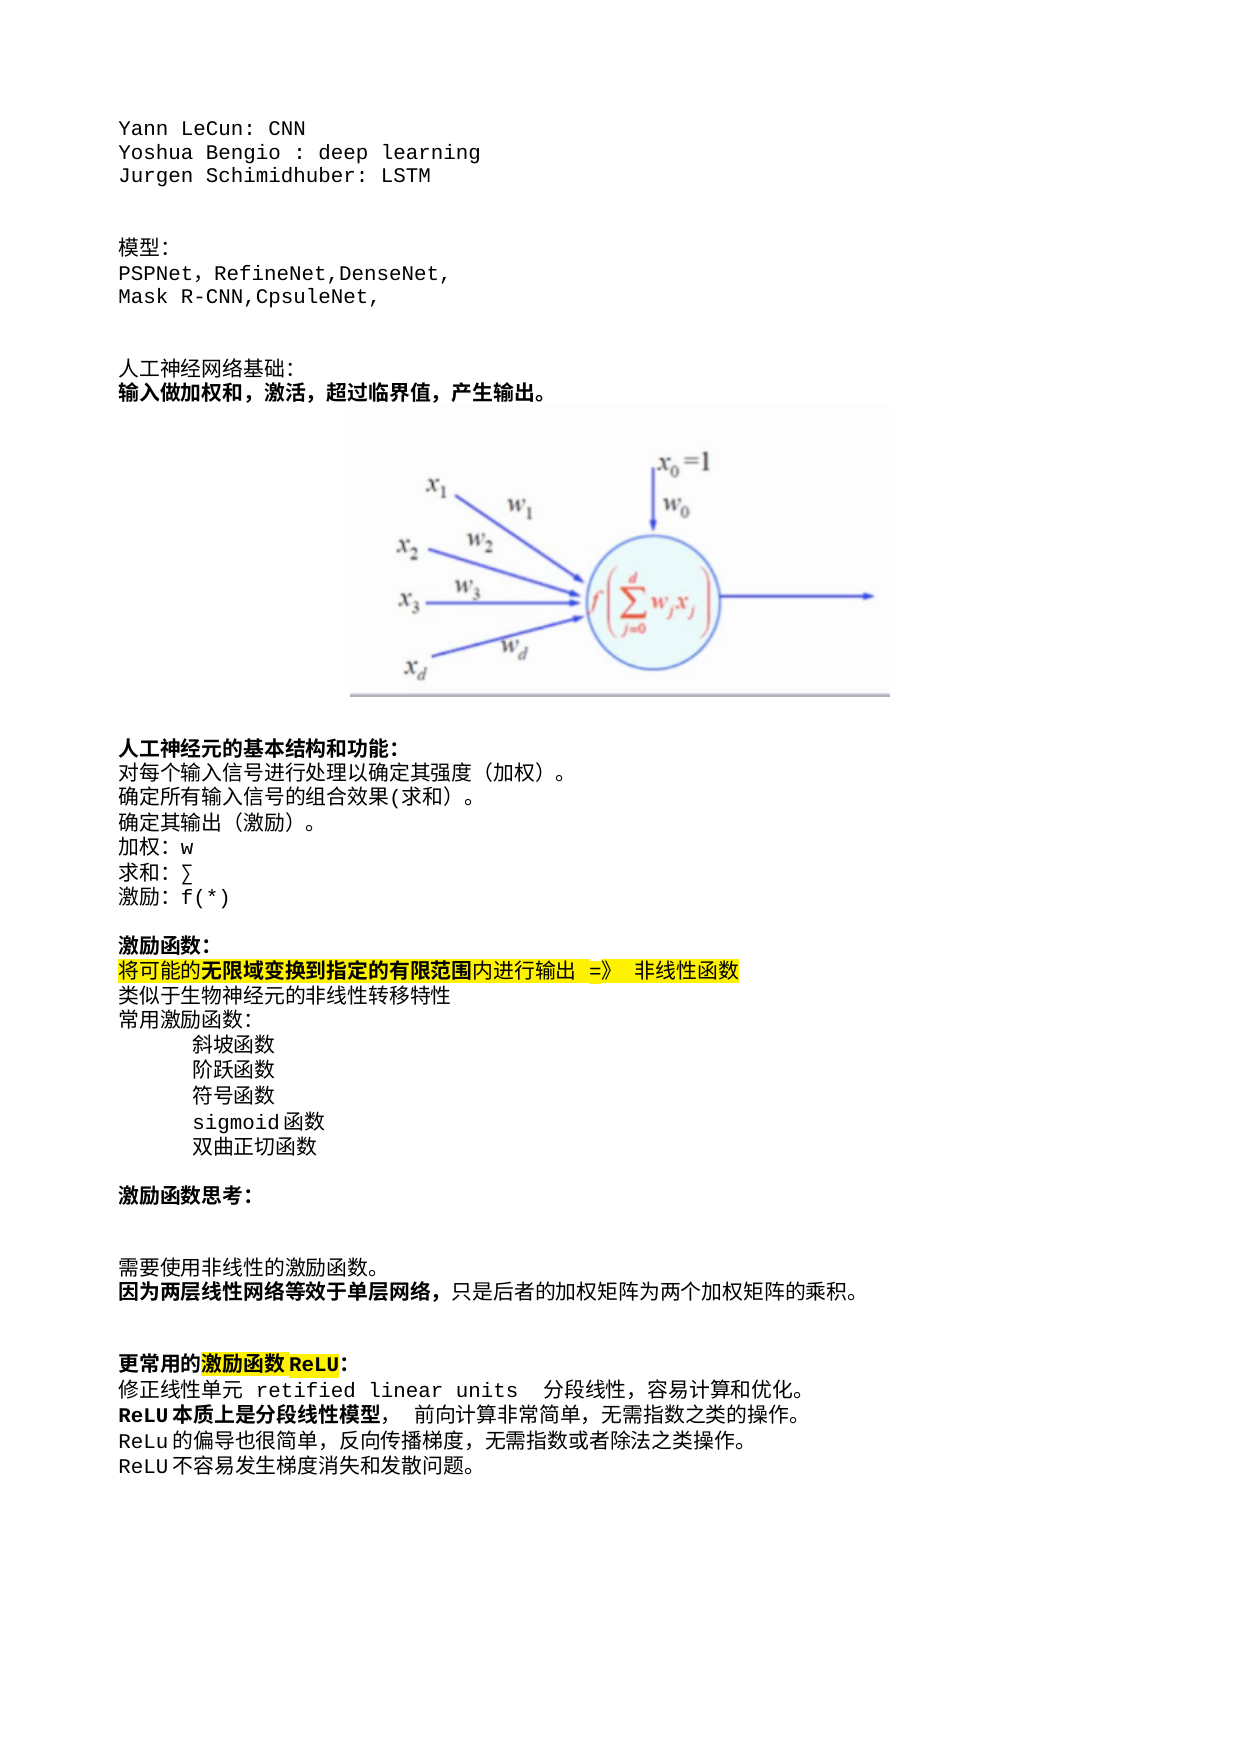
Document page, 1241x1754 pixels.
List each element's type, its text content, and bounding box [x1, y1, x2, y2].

text 斜坡函数 [118, 1033, 1122, 1058]
text 模型： [118, 236, 1122, 261]
text 人工神经元的基本结构和功能： [118, 737, 1122, 761]
text ReLu的偏导也很简单，反向传播梯度，无需指数或者除法之类操作。 [118, 1429, 1122, 1454]
text 激励函数： [118, 934, 1122, 959]
text ReLU本质上是分段线性模型， 前向计算非常简单，无需指数之类的操作。 [118, 1403, 1122, 1429]
picture [350, 405, 890, 697]
text Yann LeCun: CNN [118, 118, 1122, 142]
text 将可能的无限域变换到指定的有限范围内进行输出 =》 非线性函数 [118, 959, 1122, 984]
text 激励：f(*) [118, 885, 1122, 911]
text 对每个输入信号进行处理以确定其强度（加权）。 [118, 761, 1122, 785]
text 常用激励函数： [118, 1008, 1122, 1033]
text 确定所有输入信号的组合效果(求和）。 [118, 785, 1122, 811]
text 类似于生物神经元的非线性转移特性 [118, 984, 1122, 1008]
text 人工神经网络基础： 输入做加权和，激活，超过临界值，产生输出。 [118, 357, 1122, 406]
text 更常用的激励函数ReLU： [118, 1352, 1122, 1378]
text PSPNet，RefineNet,DenseNet, [118, 261, 1122, 286]
text 激励函数思考： [118, 1184, 1122, 1209]
text ReLU不容易发生梯度消失和发散问题。 [118, 1454, 1122, 1480]
text sigmoid函数 [118, 1110, 1122, 1135]
text 求和：∑ [118, 861, 1122, 885]
text Jurgen Schimidhuber: LSTM [118, 165, 1122, 189]
text 修正线性单元 retified linear units 分段线性，容易计算和优化。 [118, 1378, 1122, 1403]
text Mask R-CNN,CpsuleNet, [118, 286, 1122, 310]
text Yoshua Bengio : deep learning [118, 142, 1122, 165]
text 因为两层线性网络等效于单层网络，只是后者的加权矩阵为两个加权矩阵的乘积。 [118, 1280, 1122, 1305]
text 符号函数 [118, 1084, 1122, 1110]
text 确定其输出（激励）。 [118, 811, 1122, 835]
text 加权：w [118, 835, 1122, 861]
text 阶跃函数 [118, 1058, 1122, 1084]
text 双曲正切函数 [118, 1135, 1122, 1161]
text 需要使用非线性的激励函数。 [118, 1256, 1122, 1280]
